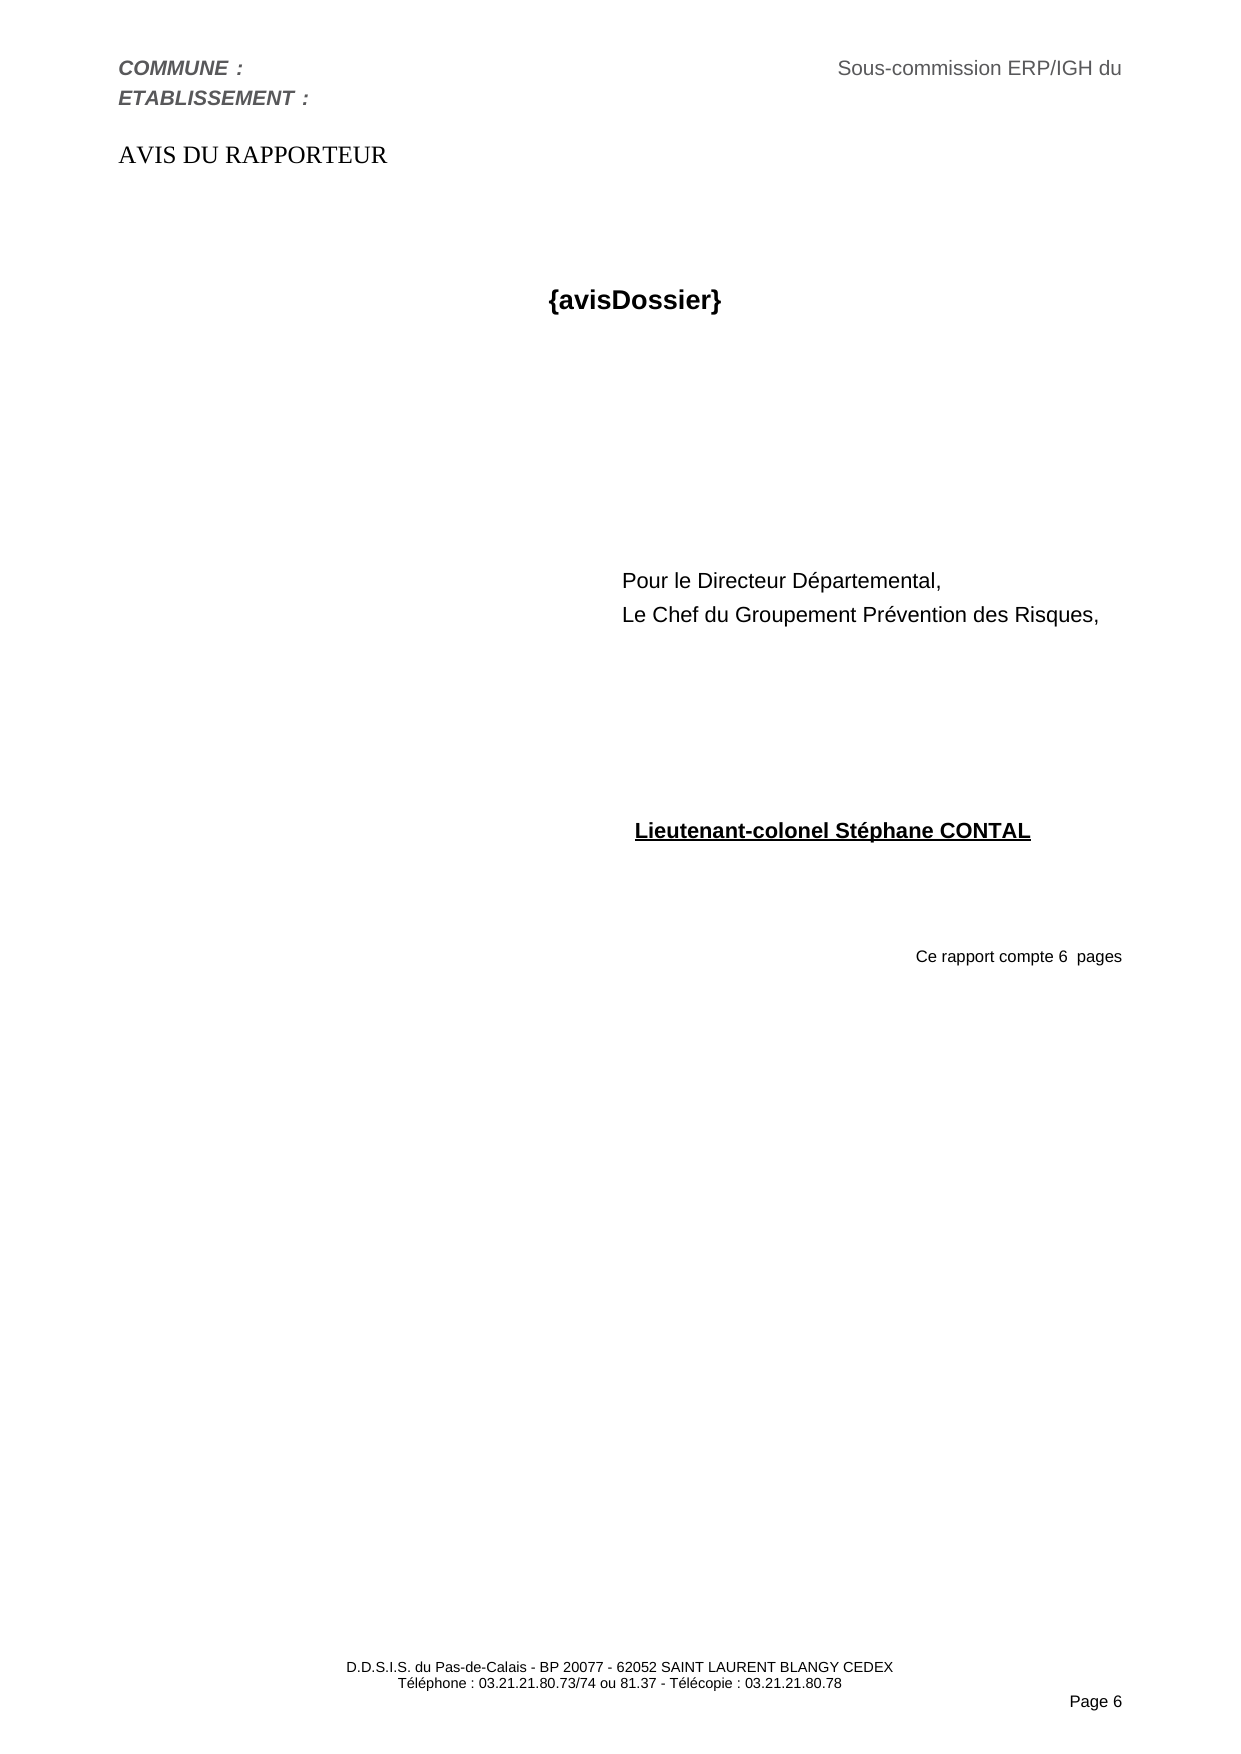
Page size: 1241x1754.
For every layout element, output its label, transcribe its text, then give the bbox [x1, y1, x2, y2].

text Pour le Directeur Départemental, Le Chef du Groupement Prévention des Risques, [118, 568, 1122, 627]
text {avisDossier} [148, 284, 1122, 315]
text Ce rapport compte 6 pages [118, 947, 1122, 966]
text Lieutenant-colonel Stéphane CONTAL [118, 818, 1122, 843]
text AVIS DU RAPPORTEUR [118, 140, 1122, 169]
